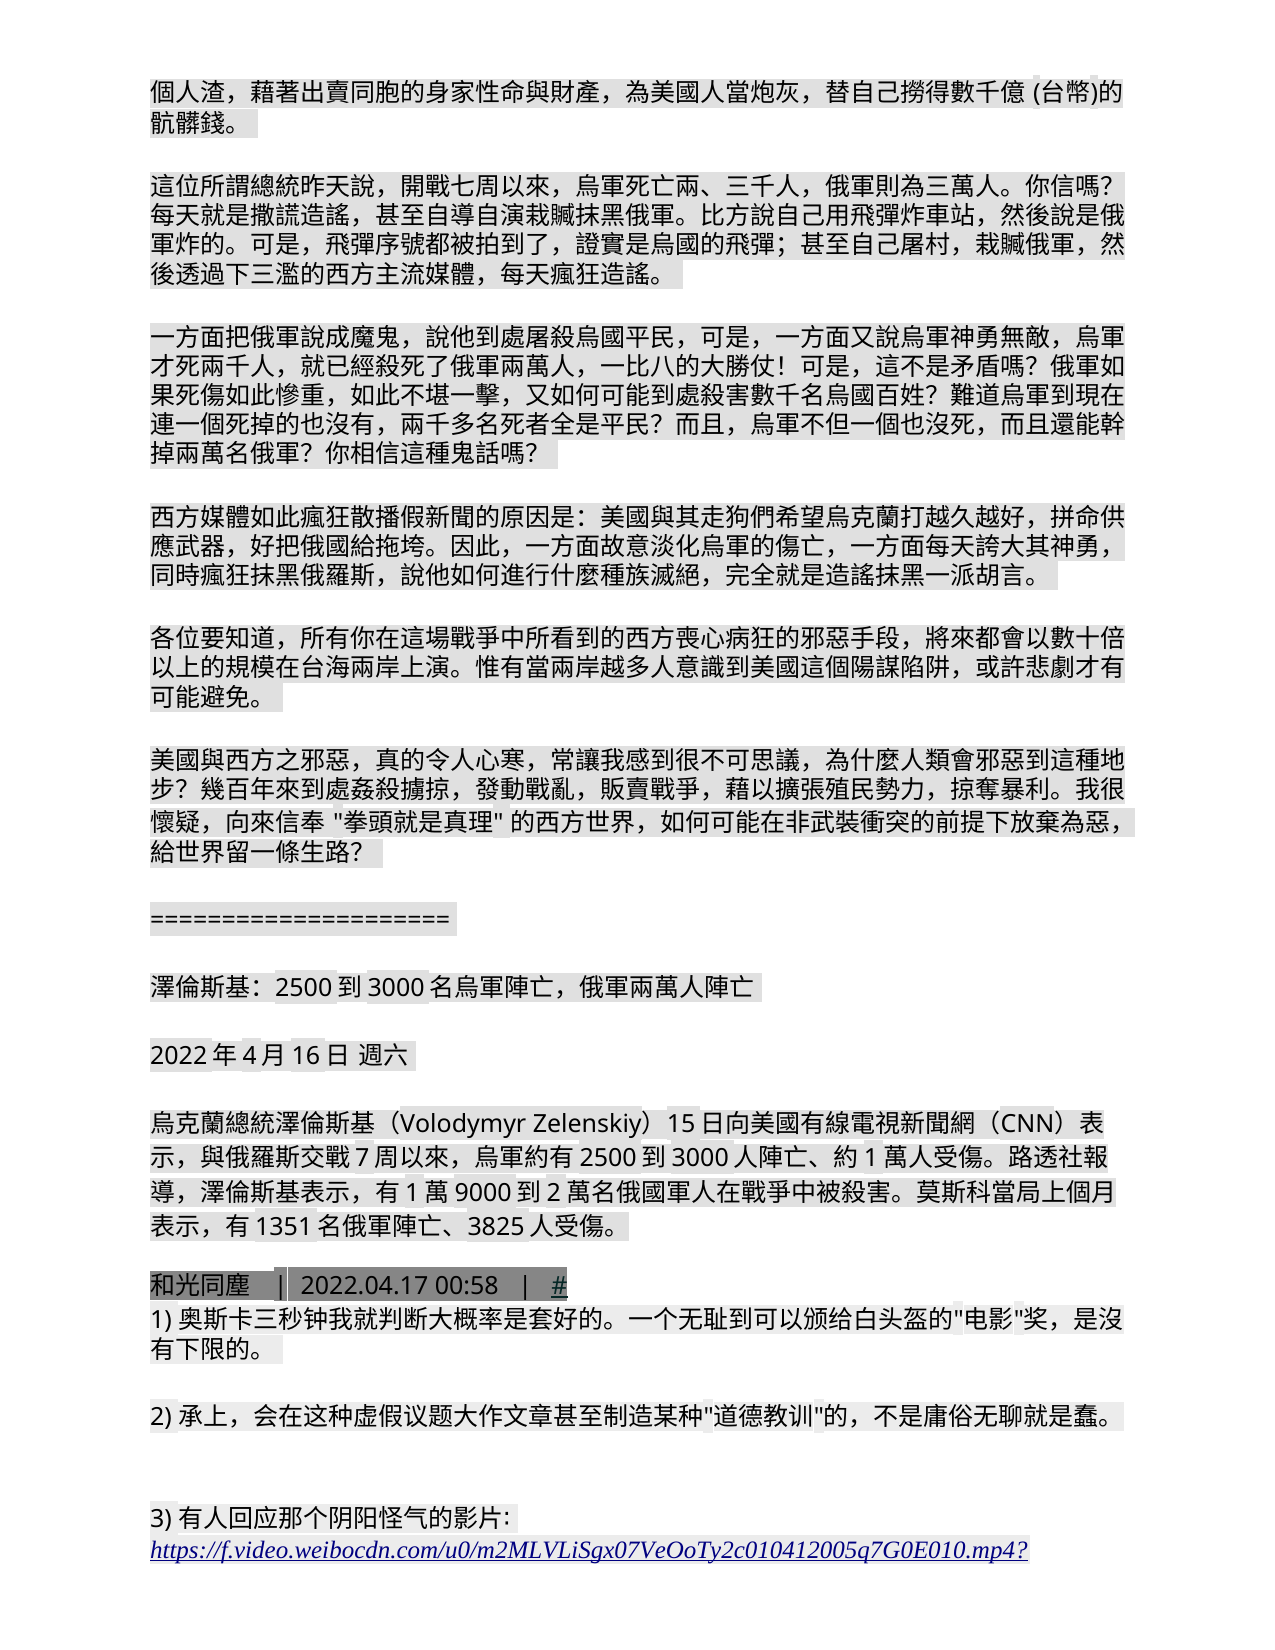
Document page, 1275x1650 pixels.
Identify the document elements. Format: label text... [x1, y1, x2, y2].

text 台海悲劇有可能避免嗎？ 陳真 2022. 04. 17. 烏克蘭跟台灣真的很像，都是極其腐敗的貪腐政權，比方說它的所謂總統澤倫斯基，也是個人渣，藉著出賣同胞的身家性命與財產，為美國人當炮灰，替自己撈得數千億 (台幣)的骯髒錢。 這位所謂總統昨天說，開戰七周以來，烏軍死亡兩、三千人，俄軍則為三萬人。你信嗎？每天就是撒謊造謠，甚至自導自演栽贓抹黑俄軍。比方說自己用飛彈炸車站，然後說是俄軍炸的。可是，飛彈序號都被拍到了，證實是烏國的飛彈；甚至自己屠村，栽贓俄軍，然後透過下三濫的西方主流媒體，每天瘋狂造謠。 一方面把俄軍說成魔鬼，說他到處屠殺烏國平民，可是，一方面又說烏軍神勇無敵，烏軍才死兩千人，就已經殺死了俄軍兩萬人，一比八的大勝仗！可是，這不是矛盾嗎？俄軍如果死傷如此慘重，如此不堪一擊，又如何可能到處殺害數千名烏國百姓？難道烏軍到現在連一個死掉的也沒有，兩千多名死者全是平民？而且，烏軍不但一個也沒死，而且還能幹掉兩萬名俄軍？你相信這種鬼話嗎？ 西方媒體如此瘋狂散播假新聞的原因是：美國與其走狗們希望烏克蘭打越久越好，拼命供應武器，好把俄國給拖垮。因此，一方面故意淡化烏軍的傷亡，一方面每天誇大其神勇，同時瘋狂抹黑俄羅斯，說他如何進行什麼種族滅絕，完全就是造謠抹黑一派胡言。 各位要知道，所有你在這場戰爭中所看到的西方喪心病狂的邪惡手段，將來都會以數十倍以上的規模在台海兩岸上演。惟有當兩岸越多人意識到美國這個陽謀陷阱，或許悲劇才有可能避免。 美國與西方之邪惡，真的令人心寒，常讓我感到很不可思議，為什麼人類會邪惡到這種地步？幾百年來到處姦殺擄掠，發動戰亂，販賣戰爭，藉以擴張殖民勢力，掠奪暴利。我很懷疑，向來信奉 "拳頭就是真理" 的西方世界，如何可能在非武裝衝突的前提下放棄為惡，給世界留一條生路？ ===================== 澤倫斯基：2500到3000名烏軍陣亡，俄軍兩萬人陣亡 2022年4月16日 週六 烏克蘭總統澤倫斯基（Volodymyr Zelenskiy）15日向美國有線電視新聞網（CNN）表示，與俄羅斯交戰7周以來，烏軍約有2500到3000人陣亡、約1萬人受傷。路透社報導，澤倫斯基表示，有1萬9000到2萬名俄國軍人在戰爭中被殺害。莫斯科當局上個月表示，有1351名俄軍陣亡、3825人受傷。 [150, 75, 1125, 1242]
text 1) 奥斯卡三秒钟我就判断大概率是套好的。一个无耻到可以颁给白头盔的"电影"奖，是沒有下限的。 2) 承上，会在这种虚假议题大作文章甚至制造某种"道德教训"的，不是庸俗无聊就是蠢。 3) 有人回应那个阴阳怪气的影片∶ https://f.video.weibocdn.com/u0/m2MLVLiSgx07VeOoTy2c010412005q7G0E010.mp4? [150, 1301, 1125, 1564]
text 和光同塵 | 2022.04.17 00:58 | # [150, 1267, 1125, 1301]
